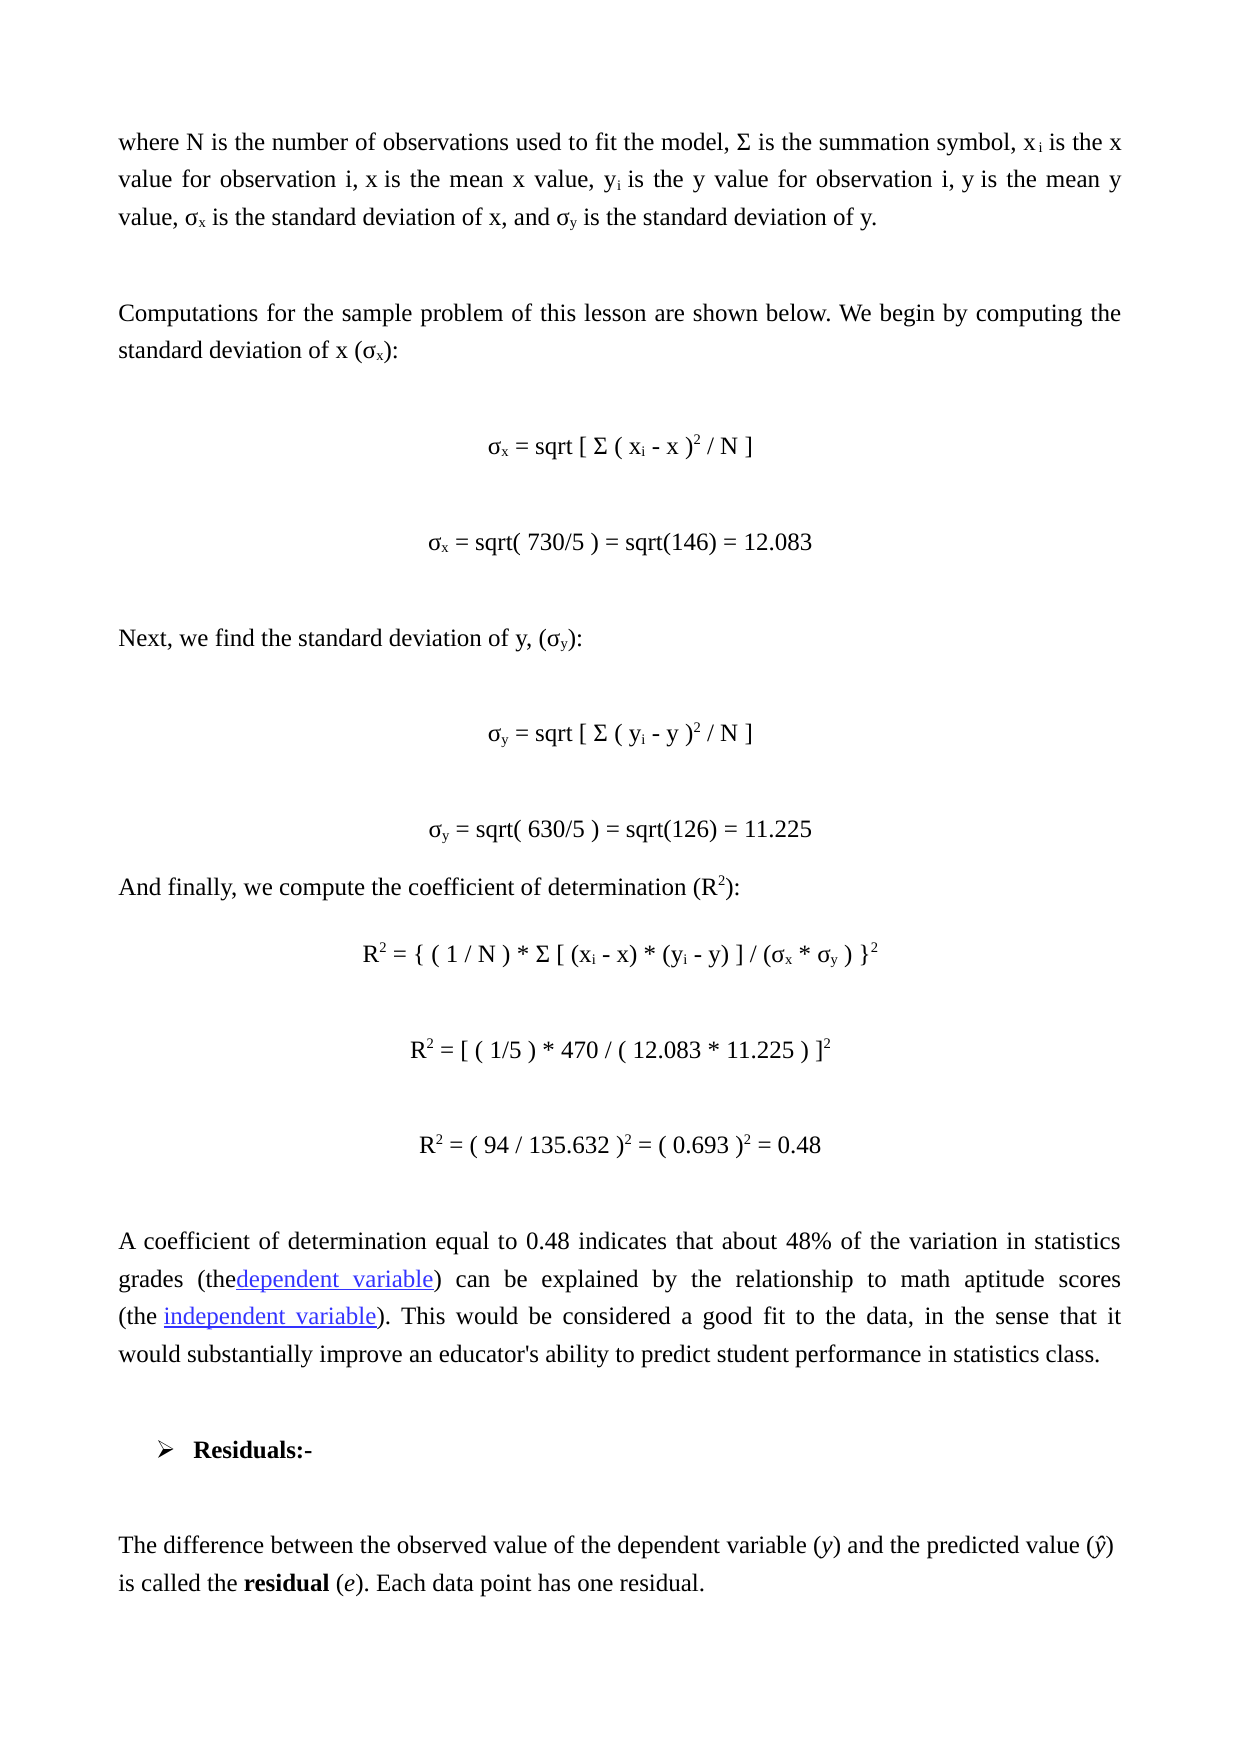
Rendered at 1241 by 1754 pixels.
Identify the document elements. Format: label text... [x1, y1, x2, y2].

text Computations for the sample problem of this lesson are shown below. We begin by computing the standard deviation of x (σx): [118, 289, 1122, 364]
text σy = sqrt( 630/5 ) = sqrt(126) = 11.225 [118, 806, 1122, 843]
text And finally, we compute the coefficient of determination (R2): [118, 872, 1122, 901]
text Next, we find the standard deviation of y, (σy): [118, 614, 1122, 651]
text R2 = ( 94 / 135.632 )2 = ( 0.693 )2 = 0.48 [118, 1122, 1122, 1159]
text R2 = [ ( 1/5 ) * 470 / ( 12.083 * 11.225 ) ]2 [118, 1026, 1122, 1063]
list Residuals:- [156, 1426, 1122, 1463]
text The difference between the observed value of the dependent variable (y) and the predicted value (ŷ) is called the residual (e). Each data point has one residual. [118, 1522, 1122, 1597]
text where N is the number of observations used to fit the model, Σ is the summation symbol, xi is the x value for observation i, x is the mean x value, yi is the y value for observation i, y is the mean y value, σx is the standard deviation of x, and σy is the standard deviation of y. [118, 118, 1122, 231]
text A coefficient of determination equal to 0.48 indicates that about 48% of the variation in statistics grades (thedependent variable) can be explained by the relationship to math aptitude scores (the independent variable). This would be considered a good fit to the data, in the sense that it would substantially improve an educator's ability to predict student performance in statistics class. [118, 1218, 1122, 1368]
text σx = sqrt [ Σ ( xi - x )2 / N ] [118, 422, 1122, 460]
text σx = sqrt( 730/5 ) = sqrt(146) = 12.083 [118, 518, 1122, 556]
text σy = sqrt [ Σ ( yi - y )2 / N ] [118, 710, 1122, 747]
text R2 = { ( 1 / N ) * Σ [ (xi - x) * (yi - y) ] / (σx * σy ) }2 [118, 930, 1122, 968]
